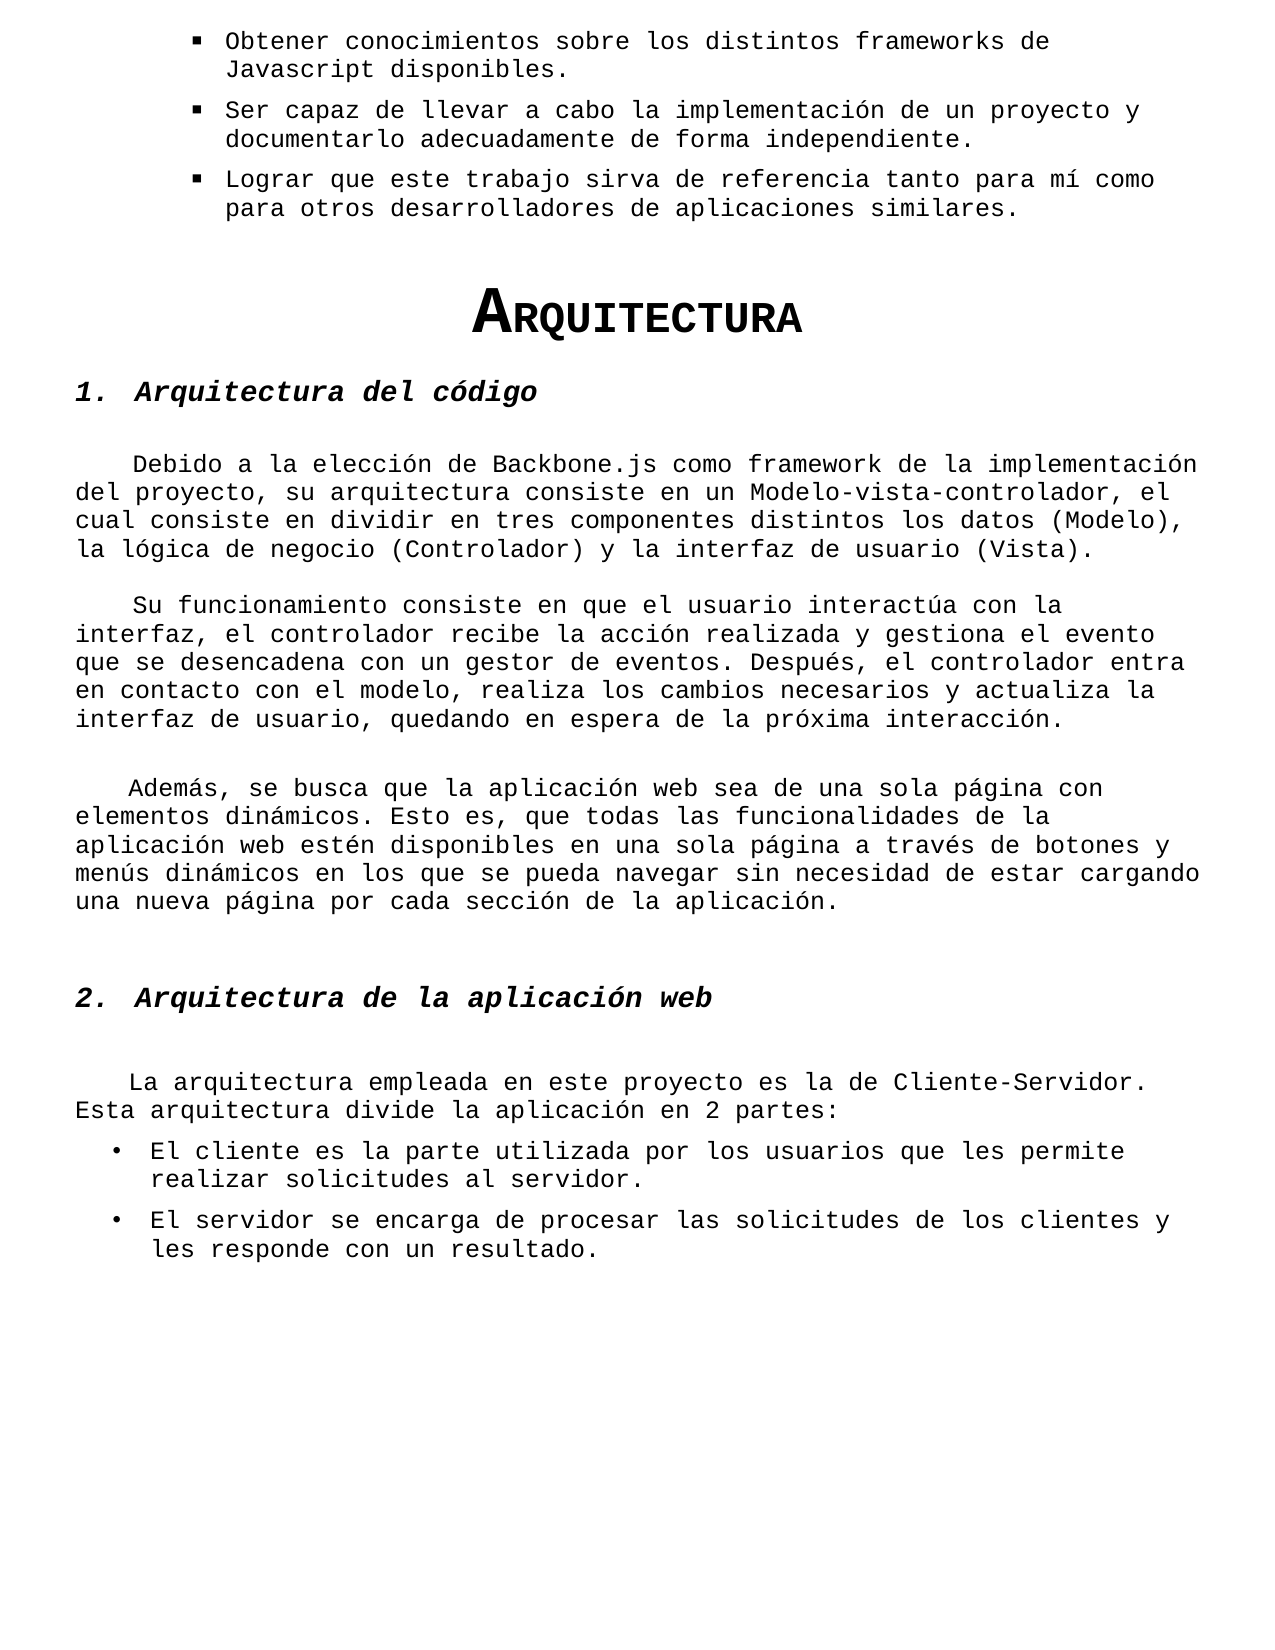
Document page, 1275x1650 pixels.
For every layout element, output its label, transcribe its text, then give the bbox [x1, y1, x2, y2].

list El cliente es la parte utilizada por los usuarios que les permite realizar solicitudes al servidor. [112, 1139, 1200, 1195]
text Su funcionamiento consiste en que el usuario interactúa con la interfaz, el controlador recibe la acción realizada y gestiona el evento que se desencadena con un gestor de eventos. Después, el controlador entra en contacto con el modelo, realiza los cambios necesarios y actualiza la interfaz de usuario, quedando en espera de la próxima interacción. [75, 593, 1200, 735]
list El servidor se encarga de procesar las solicitudes de los clientes y les responde con un resultado. [112, 1208, 1200, 1264]
subtitle Arquitectura [75, 277, 1200, 353]
text Debido a la elección de Backbone.js como framework de la implementación del proyecto, su arquitectura consiste en un Modelo-vista-controlador, el cual consiste en dividir en tres componentes distintos los datos (Modelo), la lógica de negocio (Controlador) y la interfaz de usuario (Vista). [75, 451, 1200, 565]
text La arquitectura empleada en este proyecto es la de Cliente-Servidor. Esta arquitectura divide la aplicación en 2 partes: [75, 1069, 1200, 1126]
subtitle Arquitectura del código [75, 378, 1200, 411]
list Ser capaz de llevar a cabo la implementación de un proyecto y documentarlo adecuadamente de forma independiente. [187, 98, 1200, 154]
subtitle Arquitectura de la aplicación web [75, 983, 1200, 1016]
list Lograr que este trabajo sirva de referencia tanto para mí como para otros desarrolladores de aplicaciones similares. [187, 167, 1200, 224]
list Obtener conocimientos sobre los distintos frameworks de Javascript disponibles. [187, 29, 1200, 85]
text Además, se busca que la aplicación web sea de una sola página con elementos dinámicos. Esto es, que todas las funcionalidades de la aplicación web estén disponibles en una sola página a través de botones y menús dinámicos en los que se pueda navegar sin necesidad de estar cargando una nueva página por cada sección de la aplicación. [75, 776, 1200, 917]
